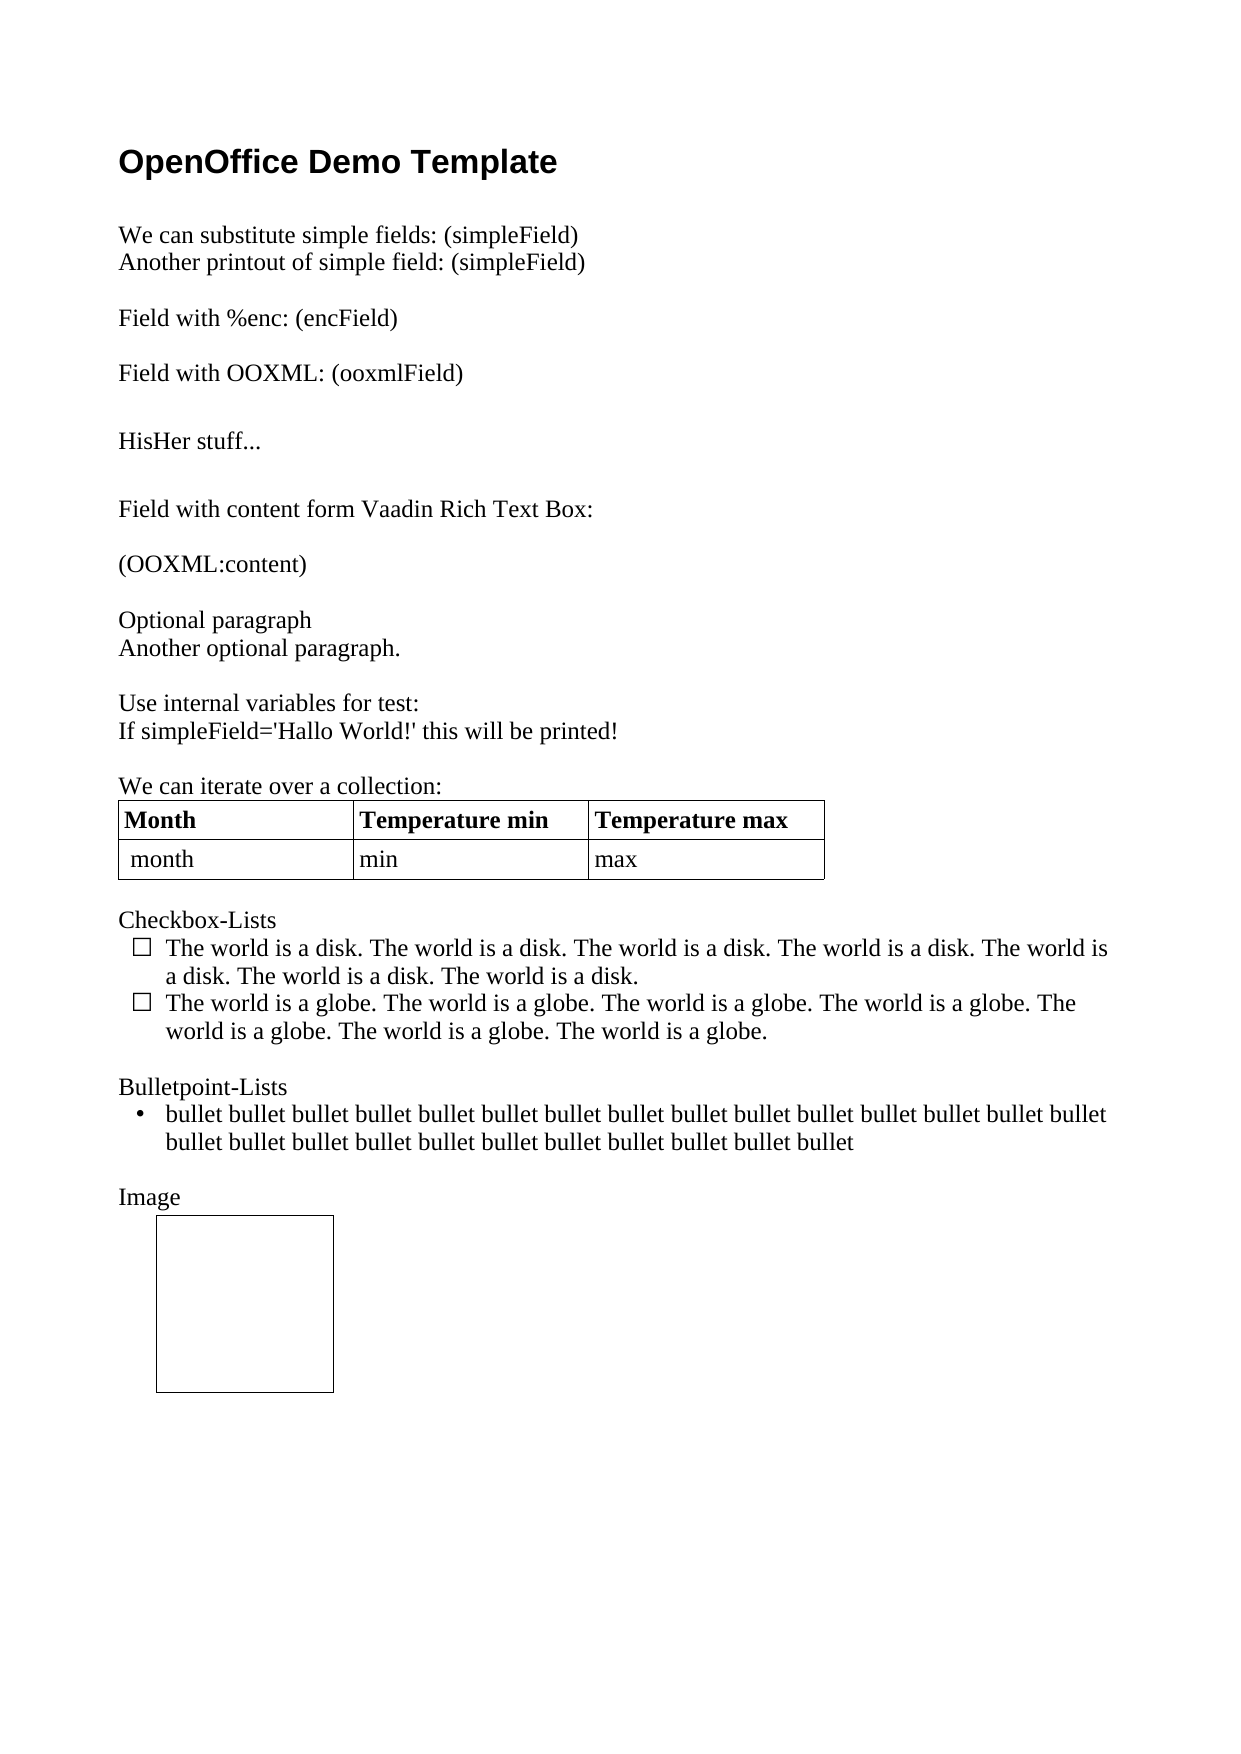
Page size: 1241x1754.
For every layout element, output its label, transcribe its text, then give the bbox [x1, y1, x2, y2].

table_header Temperature min [354, 801, 588, 839]
text Field with OOXML: (ooxmlField) [118, 359, 1122, 387]
text (OOXML:content) [118, 551, 1122, 578]
text Image [118, 1183, 1122, 1211]
text <set var="ihmIhr" value="male ? 'Ihm' : 'Ihr'"/>HisHer stuff... [118, 427, 1122, 455]
text Field with %enc: (encField) [118, 304, 1122, 332]
text Bulletpoint-Lists [118, 1073, 1122, 1100]
table_cell max [589, 840, 824, 878]
text Optional paragraph <if test="showParagraph_p1" element="p"/> [118, 606, 1122, 634]
text Use internal variables for test: [118, 689, 1122, 717]
table_cell min [354, 840, 588, 878]
picture [158, 1218, 330, 1390]
table_cell <forEach items="months" var="m" element="table-row"/> month [119, 840, 353, 878]
text <if test="simpleField=='Hallo World!'" element="p"/>If simpleField='Hallo World!' this will be printed! [118, 717, 1122, 744]
text We can iterate over a collection: [118, 772, 1122, 800]
text ☐ The world is a disk. The world is a disk. The world is a disk. The world is a disk. The world is a disk. The world is a disk. The world is a disk. [118, 934, 1122, 989]
text Checkbox-Lists [118, 906, 1122, 934]
text We can substitute simple fields: (simpleField) [118, 221, 1122, 248]
table_header Temperature max [589, 801, 824, 839]
subtitle OpenOffice Demo Template [118, 143, 1122, 181]
list bullet bullet bullet bullet bullet bullet bullet bullet bullet bullet bullet bullet bullet bullet bullet bullet bullet bullet bullet bullet bullet bullet bullet bullet bullet bullet <forEach items="items" var="i" element="list-item"/> [136, 1100, 1122, 1156]
text Another printout of simple field: (simpleField) [118, 248, 1122, 276]
text <if test="!showParagraph_p1" element="p"/>Another optional paragraph. [118, 634, 1122, 661]
text <set var="hisHer" value="male ? 'His' : 'Her'"/> [118, 387, 1122, 415]
table_header Month [119, 801, 353, 839]
text ☐ The world is a globe. The world is a globe. The world is a globe. The world is a globe. The world is a globe. The world is a globe. The world is a globe. [118, 989, 1122, 1045]
text Field with content form Vaadin Rich Text Box: [118, 495, 1122, 523]
